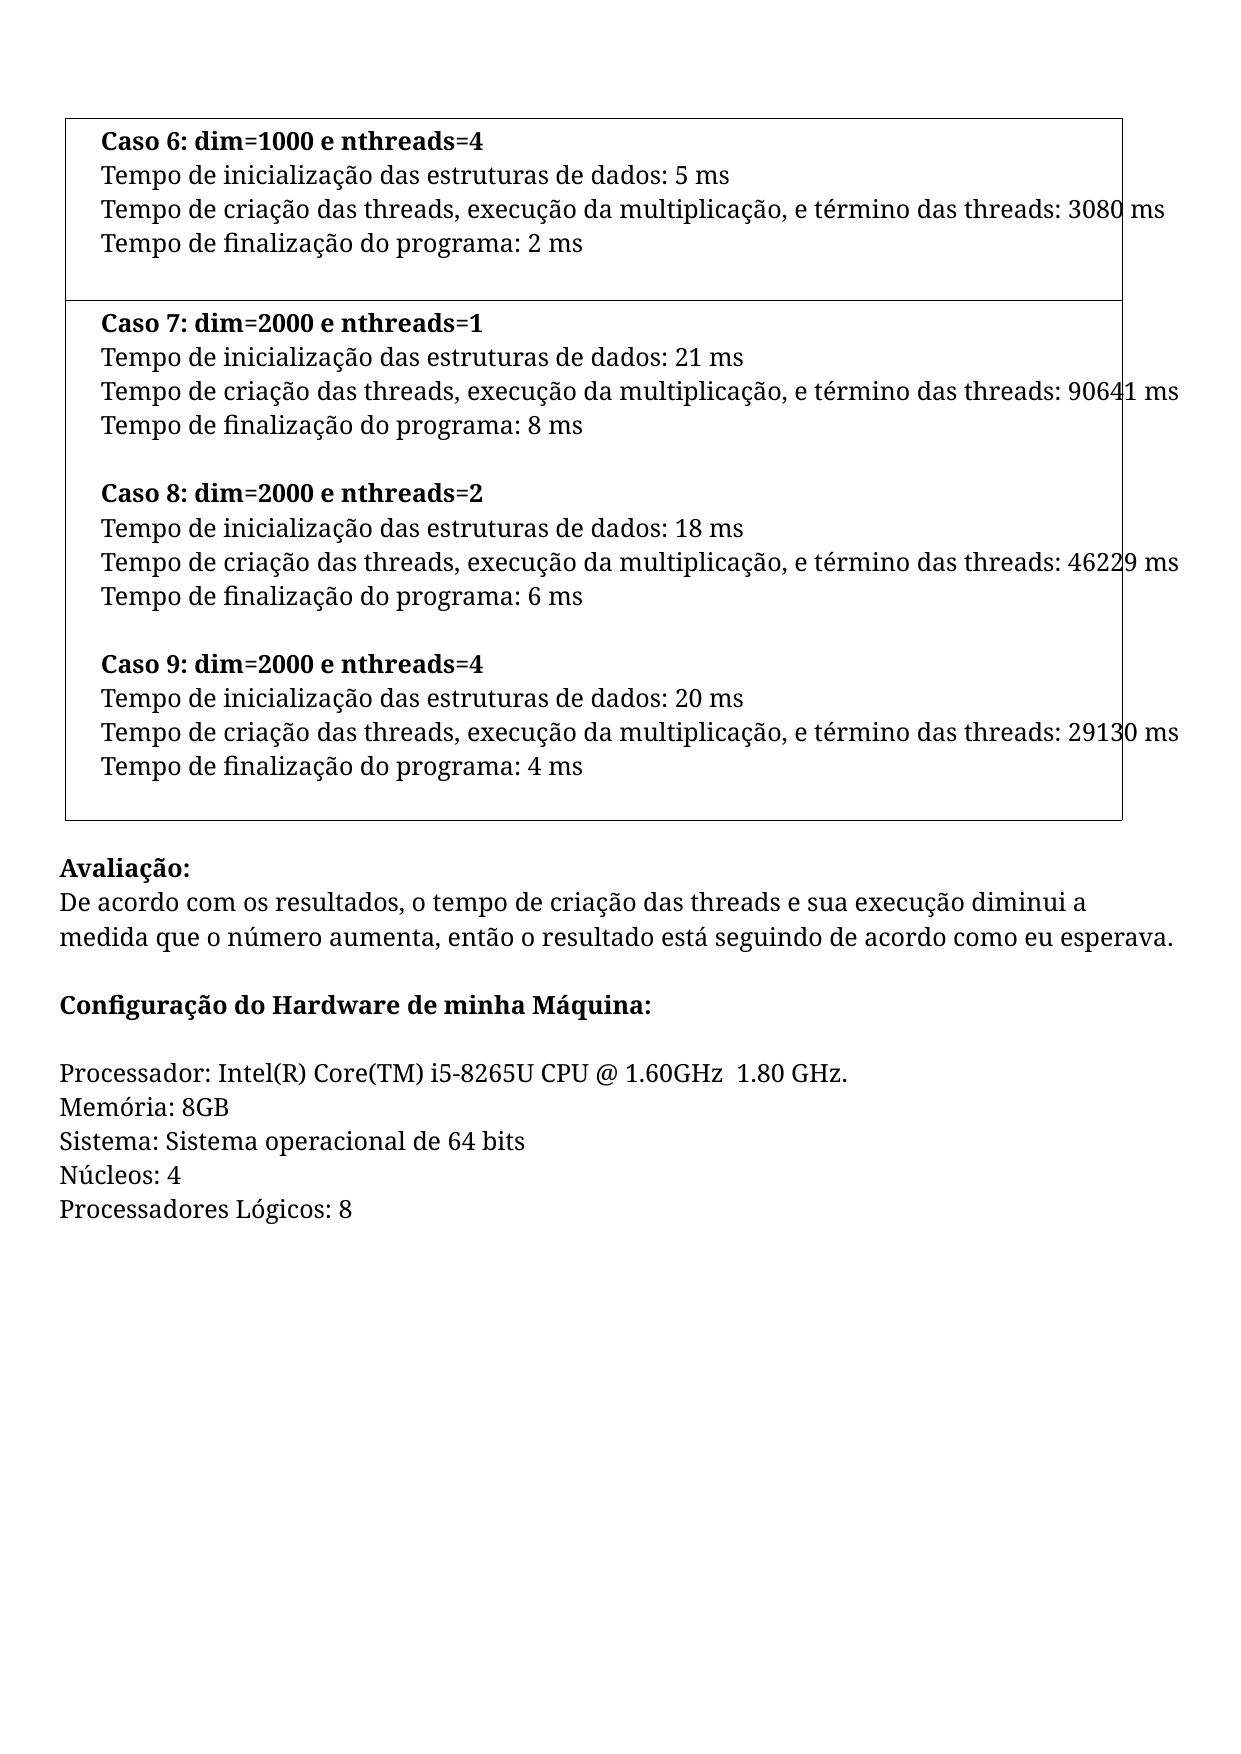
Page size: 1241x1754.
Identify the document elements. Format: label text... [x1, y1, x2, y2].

text Processadores Lógicos: 8 [59, 1192, 1181, 1226]
text Configuração do Hardware de minha Máquina: [59, 987, 1181, 1021]
text Sistema: Sistema operacional de 64 bits [59, 1123, 1181, 1158]
text Núcleos: 4 [59, 1158, 1181, 1192]
text Memória: 8GB [59, 1089, 1181, 1123]
table_cell Caso 4: dim=1000 e nthreads=1 Tempo de inicialização das estruturas de dados: 3 ms Tempo de criação das threads, execução da multiplicação, e término das threads: 8694 ms Tempo de finalização do programa: 3 ms Caso 5: dim=1000 e nthreads=2 Tempo de inicialização das estruturas de dados: 6 ms Tempo de criação das threads, execução da multiplicação, e término das threads: 4543 ms Tempo de finalização do programa: 3 ms Caso 6: dim=1000 e nthreads=4 Tempo de inicialização das estruturas de dados: 5 ms Tempo de criação das threads, execução da multiplicação, e término das threads: 3080 ms Tempo de finalização do programa: 2 ms [66, 119, 1122, 300]
text Processador: Intel(R) Core(TM) i5-8265U CPU @ 1.60GHz 1.80 GHz. [59, 1055, 1181, 1089]
text De acordo com os resultados, o tempo de criação das threads e sua execução diminui a medida que o número aumenta, então o resultado está seguindo de acordo como eu esperava. [59, 885, 1181, 953]
table_cell Caso 7: dim=2000 e nthreads=1 Tempo de inicialização das estruturas de dados: 21 ms Tempo de criação das threads, execução da multiplicação, e término das threads: 90641 ms Tempo de finalização do programa: 8 ms Caso 8: dim=2000 e nthreads=2 Tempo de inicialização das estruturas de dados: 18 ms Tempo de criação das threads, execução da multiplicação, e término das threads: 46229 ms Tempo de finalização do programa: 6 ms Caso 9: dim=2000 e nthreads=4 Tempo de inicialização das estruturas de dados: 20 ms Tempo de criação das threads, execução da multiplicação, e término das threads: 29130 ms Tempo de finalização do programa: 4 ms [66, 301, 1122, 820]
text Avaliação: [59, 851, 1211, 885]
